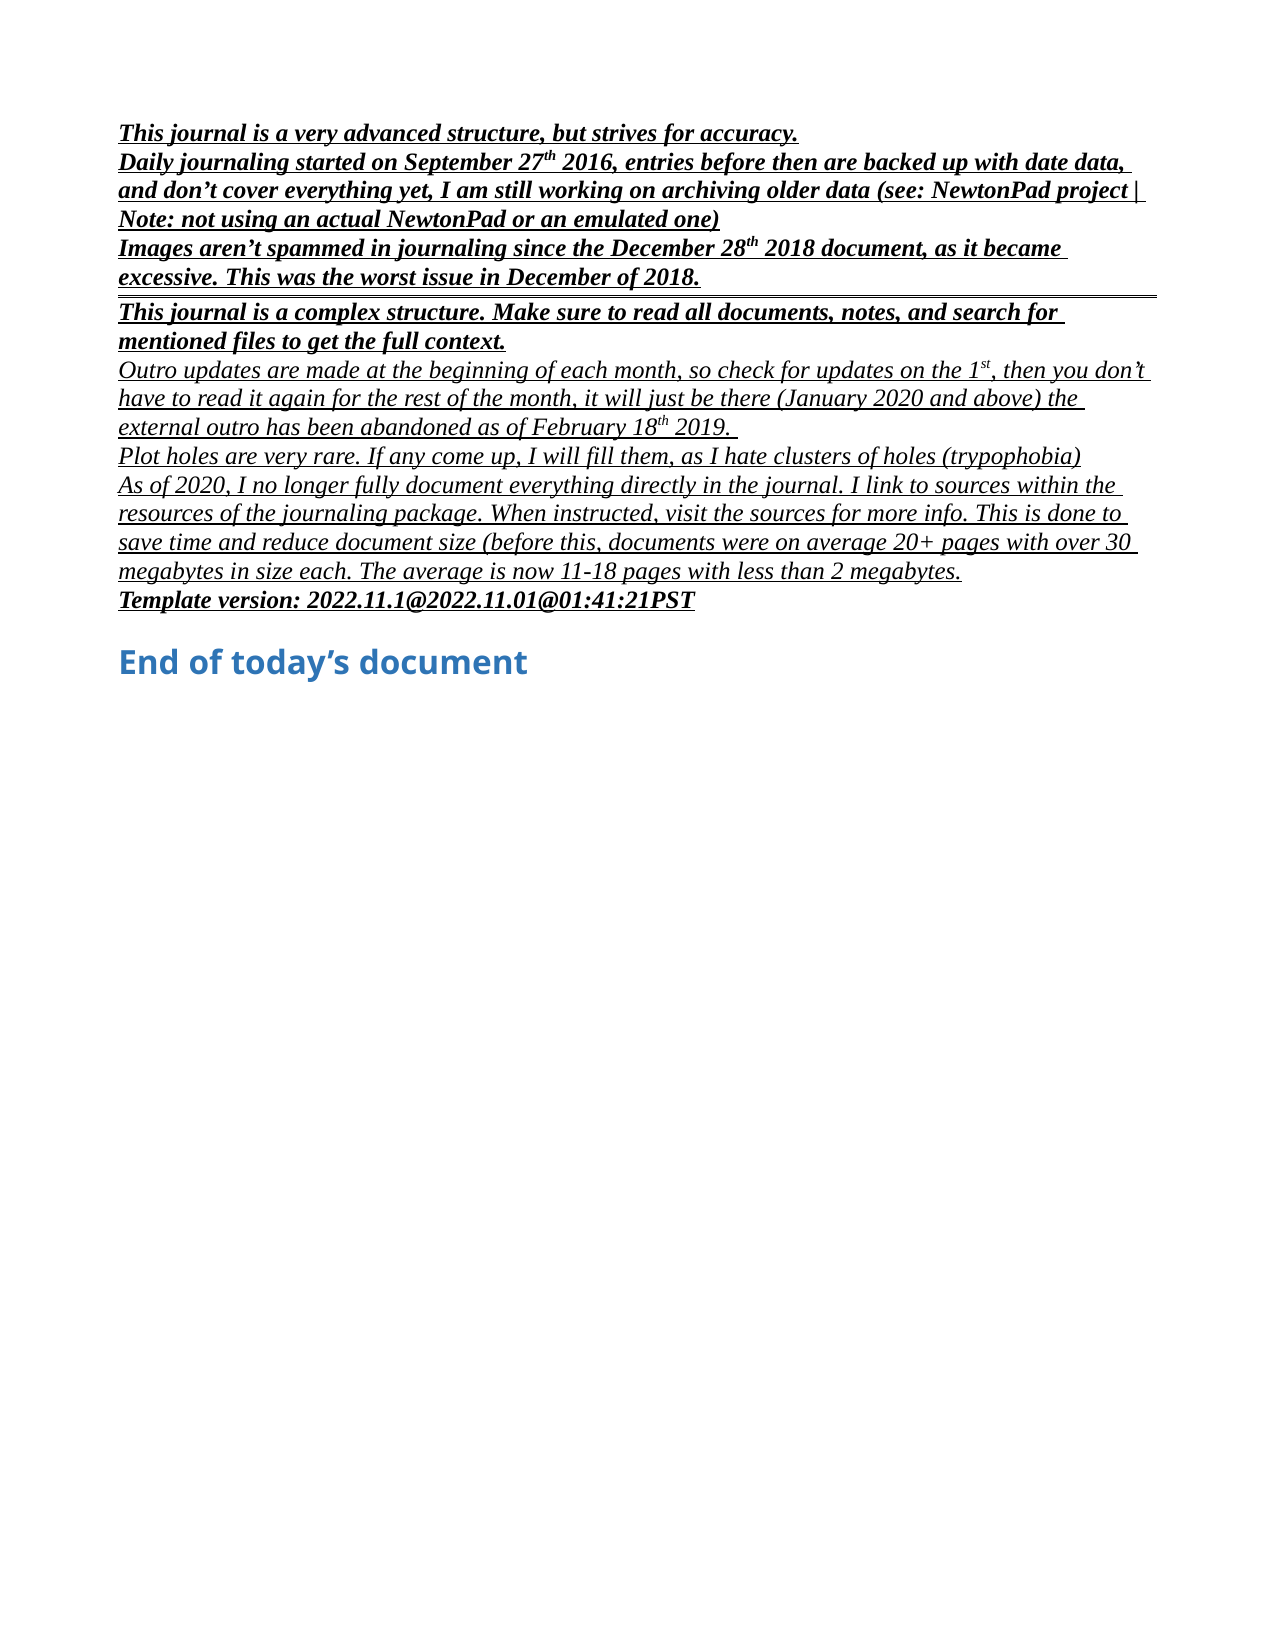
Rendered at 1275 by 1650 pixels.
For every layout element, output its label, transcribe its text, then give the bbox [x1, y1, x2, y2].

text Template version: 2022.11.1@2022.11.01@01:41:21PST [118, 585, 1157, 613]
text Daily journaling started on September 27th 2016, entries before then are backed up with date data, and don’t cover everything yet, I am still working on archiving older data (see: NewtonPad project | Note: not using an actual NewtonPad or an emulated one) [118, 147, 1157, 233]
text As of 2020, I no longer fully document everything directly in the journal. I link to sources within the resources of the journaling package. When instructed, visit the sources for more info. This is done to save time and reduce document size (before this, documents were on average 20+ pages with over 30 megabytes in size each. The average is now 11-18 pages with less than 2 megabytes. [118, 470, 1157, 585]
text This journal is a very advanced structure, but strives for accuracy. [118, 118, 1157, 147]
text This journal is a complex structure. Make sure to read all documents, notes, and search for mentioned files to get the full context. [118, 298, 1157, 355]
text Images aren’t spammed in journaling since the December 28th 2018 document, as it became excessive. This was the worst issue in December of 2018. [118, 233, 1157, 295]
text Plot holes are very rare. If any come up, I will fill them, as I hate clusters of holes (trypophobia) [118, 441, 1157, 470]
text Outro updates are made at the beginning of each month, so check for updates on the 1st, then you don’t have to read it again for the rest of the month, it will just be there (January 2020 and above) the external outro has been abandoned as of February 18th 2019. [118, 355, 1157, 441]
subtitle End of today’s document [118, 638, 1157, 684]
